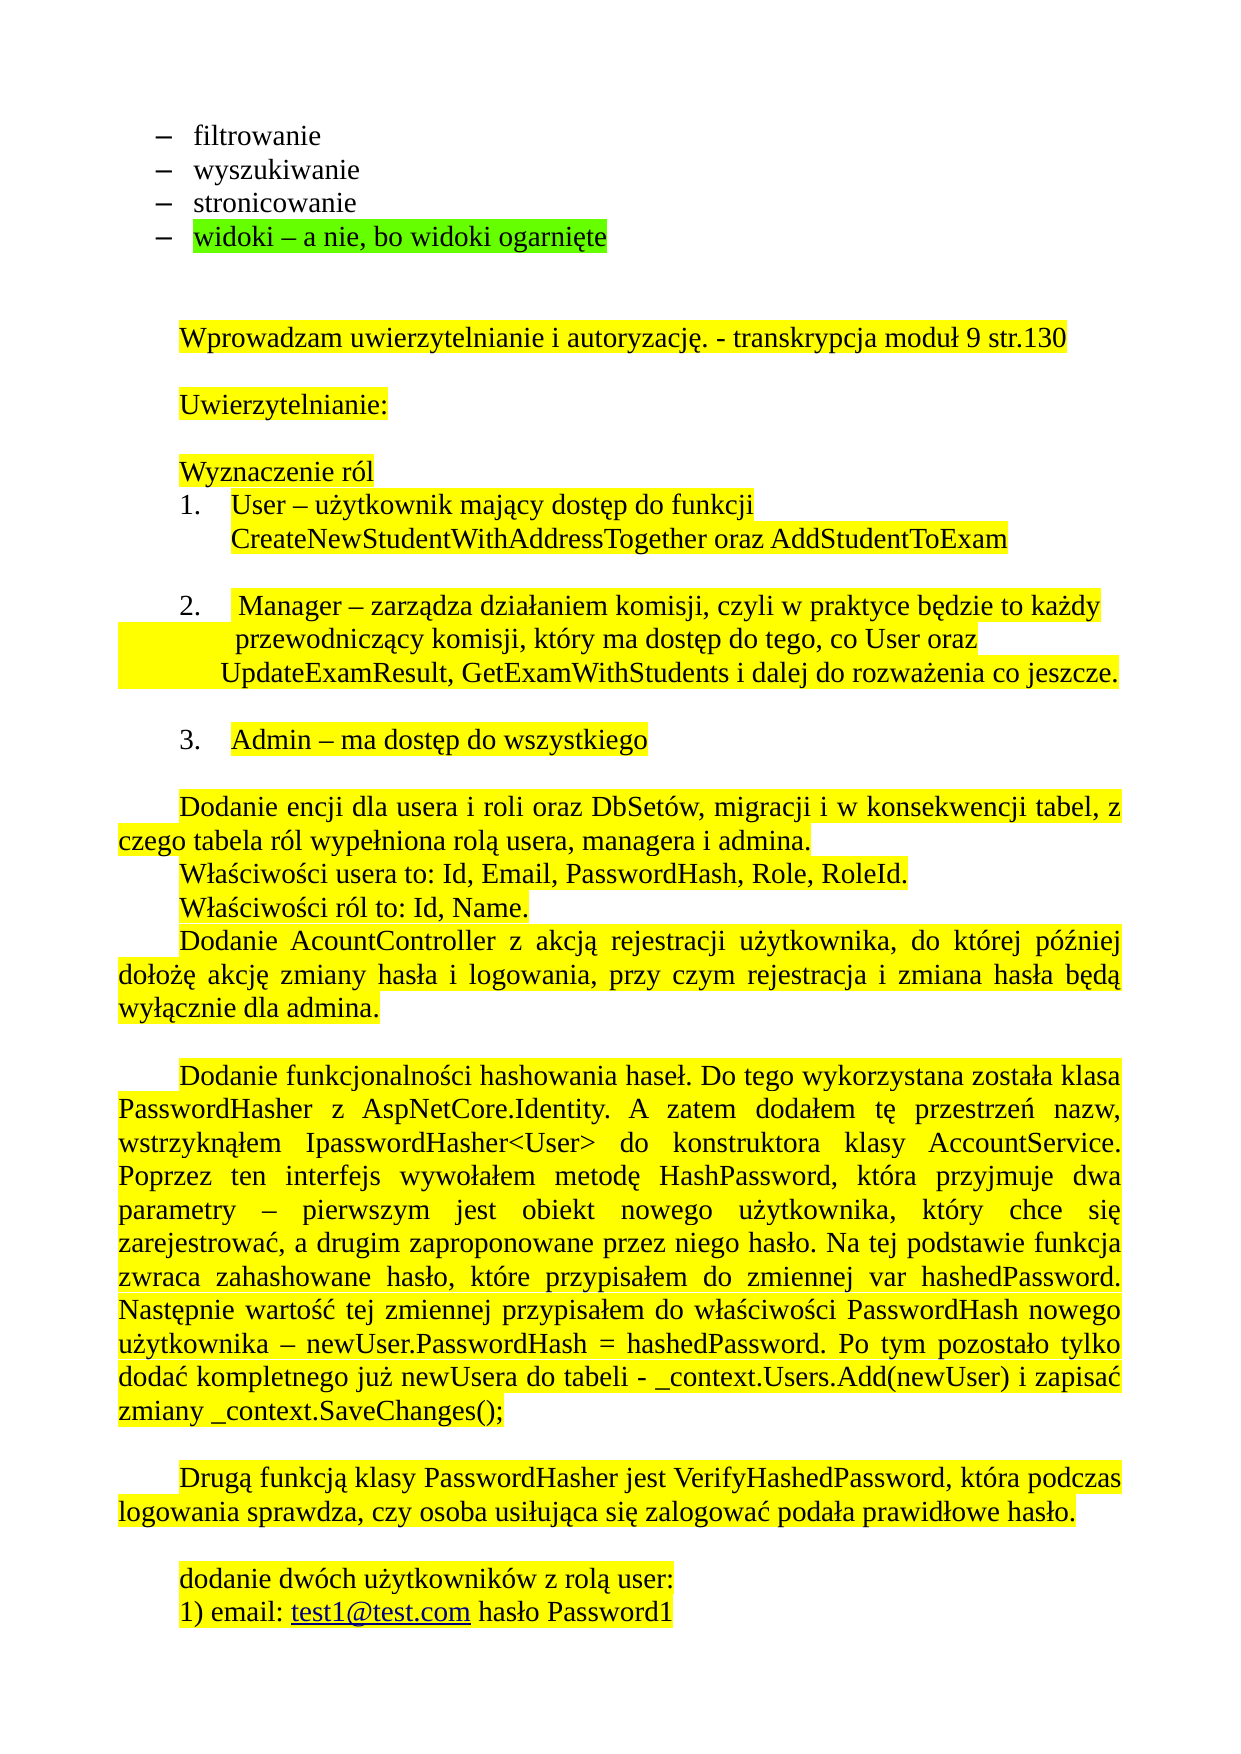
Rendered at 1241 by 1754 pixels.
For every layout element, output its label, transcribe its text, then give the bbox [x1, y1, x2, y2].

text Dodanie funkcjonalności hashowania haseł. Do tego wykorzystana została klasa PasswordHasher z AspNetCore.Identity. A zatem dodałem tę przestrzeń nazw, wstrzyknąłem IpasswordHasher<User> do konstruktora klasy AccountService. Poprzez ten interfejs wywołałem metodę HashPassword, która przyjmuje dwa parametry – pierwszym jest obiekt nowego użytkownika, który chce się zarejestrować, a drugim zaproponowane przez niego hasło. Na tej podstawie funkcja zwraca zahashowane hasło, które przypisałem do zmiennej var hashedPassword. Następnie wartość tej zmiennej przypisałem do właściwości PasswordHash nowego użytkownika – newUser.PasswordHash = hashedPassword. Po tym pozostało tylko dodać kompletnego już newUsera do tabeli - _context.Users.Add(newUser) i zapisać zmiany _context.SaveChanges(); [118, 1058, 1122, 1427]
text Uwierzytelnianie: [118, 387, 1122, 420]
list UpdateExamResult, GetExamWithStudents i dalej do rozważenia co jeszcze. [118, 655, 1122, 689]
list User – użytkownik mający dostęp do funkcji [118, 487, 1122, 521]
text Wprowadzam uwierzytelnianie i autoryzację. - transkrypcja moduł 9 str.130 [118, 320, 1122, 353]
list widoki – a nie, bo widoki ogarnięte [156, 219, 1122, 253]
list filtrowanie [156, 118, 1122, 152]
list wyszukiwanie [156, 152, 1122, 185]
text Wyznaczenie ról [118, 454, 1122, 487]
list Admin – ma dostęp do wszystkiego [118, 722, 1122, 756]
list stronicowanie [156, 185, 1122, 219]
text dodanie dwóch użytkowników z rolą user: [118, 1561, 1122, 1594]
text Właściwości ról to: Id, Name. [118, 890, 1122, 923]
text Dodanie AcountController z akcją rejestracji użytkownika, do której później dołożę akcję zmiany hasła i logowania, przy czym rejestracja i zmiana hasła będą wyłącznie dla admina. [118, 923, 1122, 1024]
text Drugą funkcją klasy PasswordHasher jest VerifyHashedPassword, która podczas logowania sprawdza, czy osoba usiłująca się zalogować podała prawidłowe hasło. [118, 1460, 1122, 1527]
text Właściwości usera to: Id, Email, PasswordHash, Role, RoleId. [118, 856, 1122, 890]
list przewodniczący komisji, który ma dostęp do tego, co User oraz [118, 622, 1122, 655]
text Dodanie encji dla usera i roli oraz DbSetów, migracji i w konsekwencji tabel, z czego tabela ról wypełniona rolą usera, managera i admina. [118, 789, 1122, 856]
list Manager – zarządza działaniem komisji, czyli w praktyce będzie to każdy [118, 588, 1122, 622]
text 1) email: test1@test.com hasło Password1 [118, 1594, 1122, 1628]
list CreateNewStudentWithAddressTogether oraz AddStudentToExam [193, 521, 1122, 554]
